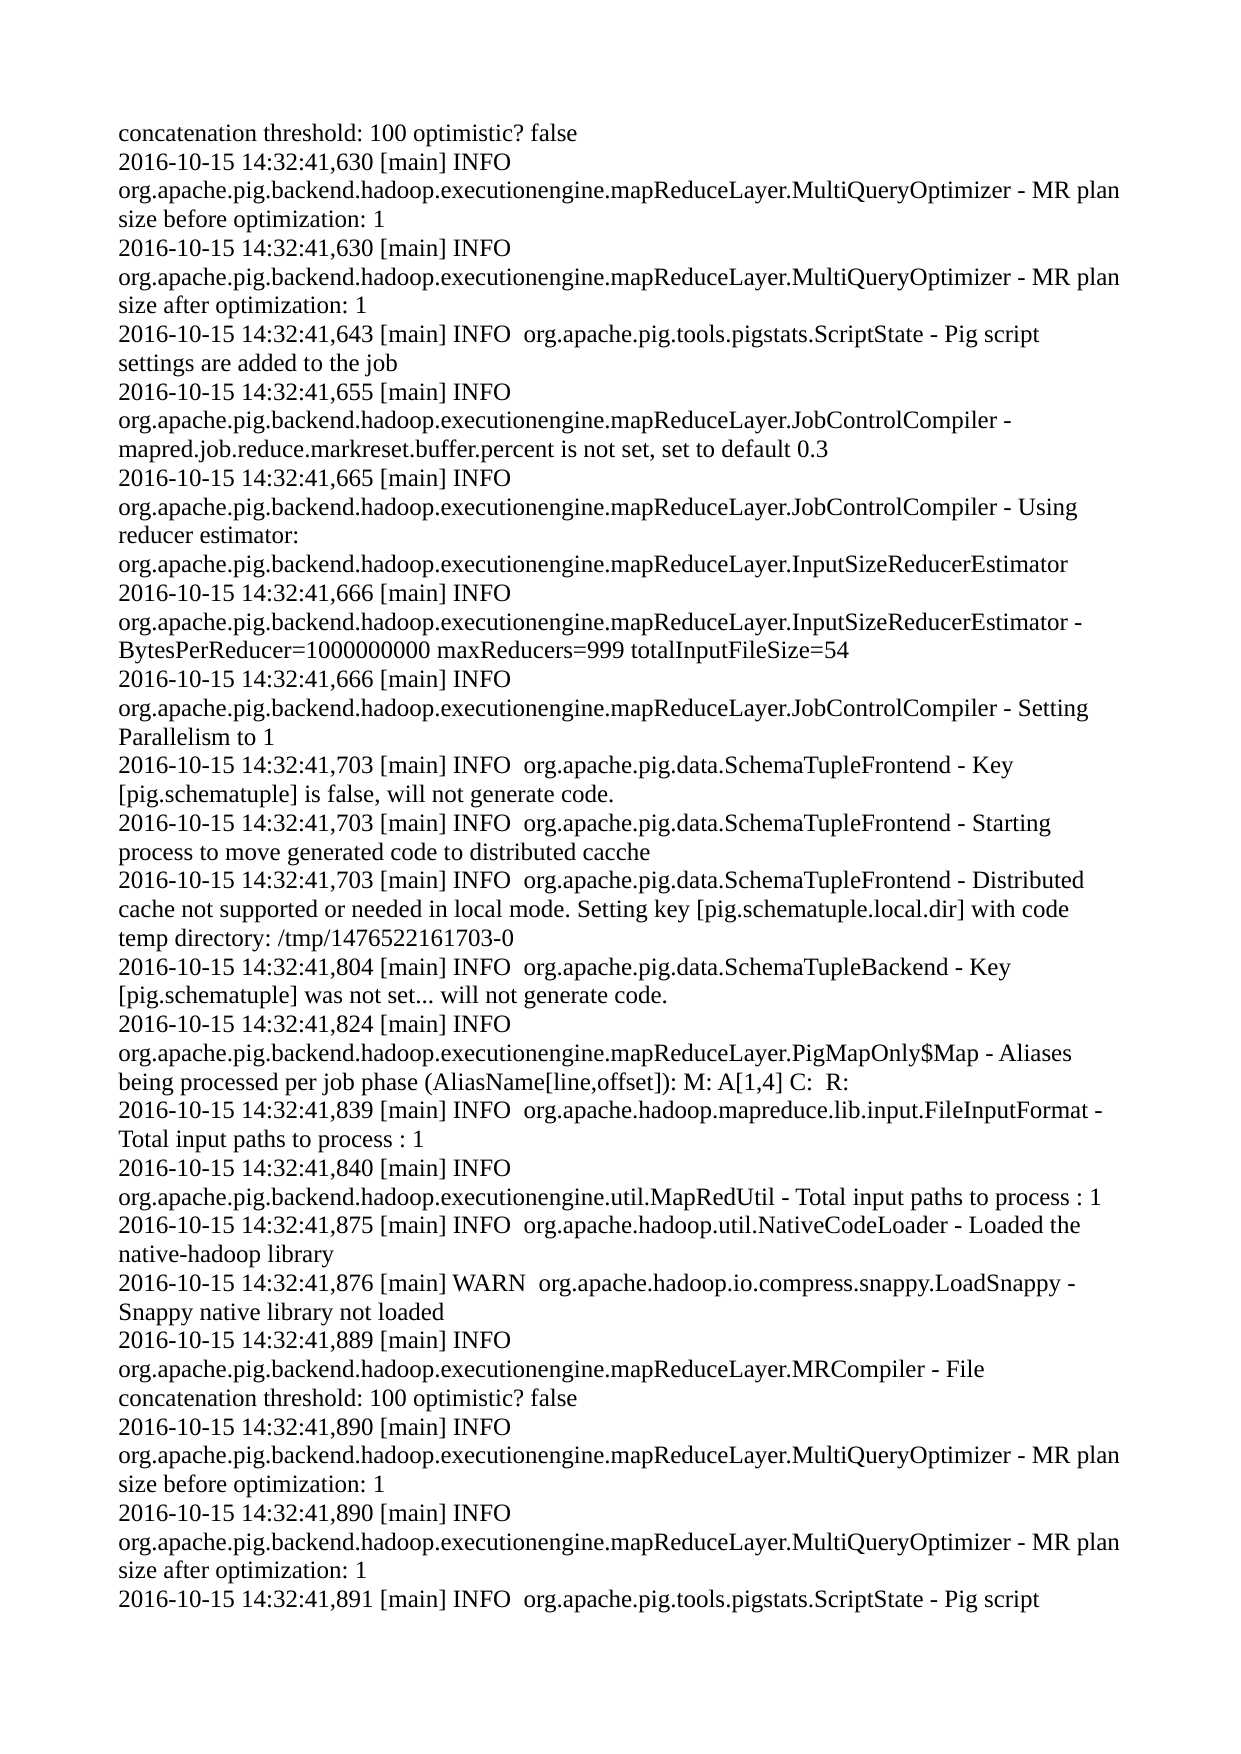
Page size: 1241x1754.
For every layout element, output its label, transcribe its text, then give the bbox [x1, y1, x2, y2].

text 2016-10-15 14:32:41,665 [main] INFO org.apache.pig.backend.hadoop.executionengine.mapReduceLayer.JobControlCompiler - Using reducer estimator: org.apache.pig.backend.hadoop.executionengine.mapReduceLayer.InputSizeReducerEstimator [118, 463, 1122, 578]
text 2016-10-15 14:32:41,703 [main] INFO org.apache.pig.data.SchemaTupleFrontend - Starting process to move generated code to distributed cacche [118, 808, 1122, 866]
text 2016-10-15 14:32:41,703 [main] INFO org.apache.pig.data.SchemaTupleFrontend - Key [pig.schematuple] is false, will not generate code. [118, 751, 1122, 808]
text 2016-10-15 14:32:41,840 [main] INFO org.apache.pig.backend.hadoop.executionengine.util.MapRedUtil - Total input paths to process : 1 [118, 1153, 1122, 1211]
text 2016-10-15 14:32:41,804 [main] INFO org.apache.pig.data.SchemaTupleBackend - Key [pig.schematuple] was not set... will not generate code. [118, 952, 1122, 1009]
text 2016-10-15 14:32:41,824 [main] INFO org.apache.pig.backend.hadoop.executionengine.mapReduceLayer.PigMapOnly$Map - Aliases being processed per job phase (AliasName[line,offset]): M: A[1,4] C: R: [118, 1009, 1122, 1096]
text 2016-10-15 14:32:41,890 [main] INFO org.apache.pig.backend.hadoop.executionengine.mapReduceLayer.MultiQueryOptimizer - MR plan size after optimization: 1 [118, 1498, 1122, 1584]
text 2016-10-15 14:32:41,891 [main] INFO org.apache.pig.tools.pigstats.ScriptState - Pig script [118, 1584, 1122, 1613]
text 2016-10-15 14:32:41,643 [main] INFO org.apache.pig.tools.pigstats.ScriptState - Pig script settings are added to the job [118, 319, 1122, 377]
text 2016-10-15 14:32:41,630 [main] INFO org.apache.pig.backend.hadoop.executionengine.mapReduceLayer.MultiQueryOptimizer - MR plan size before optimization: 1 [118, 147, 1122, 233]
text 2016-10-15 14:32:41,839 [main] INFO org.apache.hadoop.mapreduce.lib.input.FileInputFormat - Total input paths to process : 1 [118, 1096, 1122, 1153]
text 2016-10-15 14:32:41,655 [main] INFO org.apache.pig.backend.hadoop.executionengine.mapReduceLayer.JobControlCompiler - mapred.job.reduce.markreset.buffer.percent is not set, set to default 0.3 [118, 377, 1122, 463]
text 2016-10-15 14:32:41,875 [main] INFO org.apache.hadoop.util.NativeCodeLoader - Loaded the native-hadoop library [118, 1211, 1122, 1268]
text 2016-10-15 14:32:41,889 [main] INFO org.apache.pig.backend.hadoop.executionengine.mapReduceLayer.MRCompiler - File concatenation threshold: 100 optimistic? false [118, 1326, 1122, 1412]
text 2016-10-15 14:32:41,666 [main] INFO org.apache.pig.backend.hadoop.executionengine.mapReduceLayer.InputSizeReducerEstimator - BytesPerReducer=1000000000 maxReducers=999 totalInputFileSize=54 [118, 578, 1122, 664]
text 2016-10-15 14:32:41,630 [main] INFO org.apache.pig.backend.hadoop.executionengine.mapReduceLayer.MultiQueryOptimizer - MR plan size after optimization: 1 [118, 233, 1122, 319]
text concatenation threshold: 100 optimistic? false [118, 118, 1122, 147]
text 2016-10-15 14:32:41,666 [main] INFO org.apache.pig.backend.hadoop.executionengine.mapReduceLayer.JobControlCompiler - Setting Parallelism to 1 [118, 664, 1122, 751]
text 2016-10-15 14:32:41,876 [main] WARN org.apache.hadoop.io.compress.snappy.LoadSnappy - Snappy native library not loaded [118, 1268, 1122, 1326]
text 2016-10-15 14:32:41,703 [main] INFO org.apache.pig.data.SchemaTupleFrontend - Distributed cache not supported or needed in local mode. Setting key [pig.schematuple.local.dir] with code temp directory: /tmp/1476522161703-0 [118, 866, 1122, 952]
text 2016-10-15 14:32:41,890 [main] INFO org.apache.pig.backend.hadoop.executionengine.mapReduceLayer.MultiQueryOptimizer - MR plan size before optimization: 1 [118, 1412, 1122, 1498]
